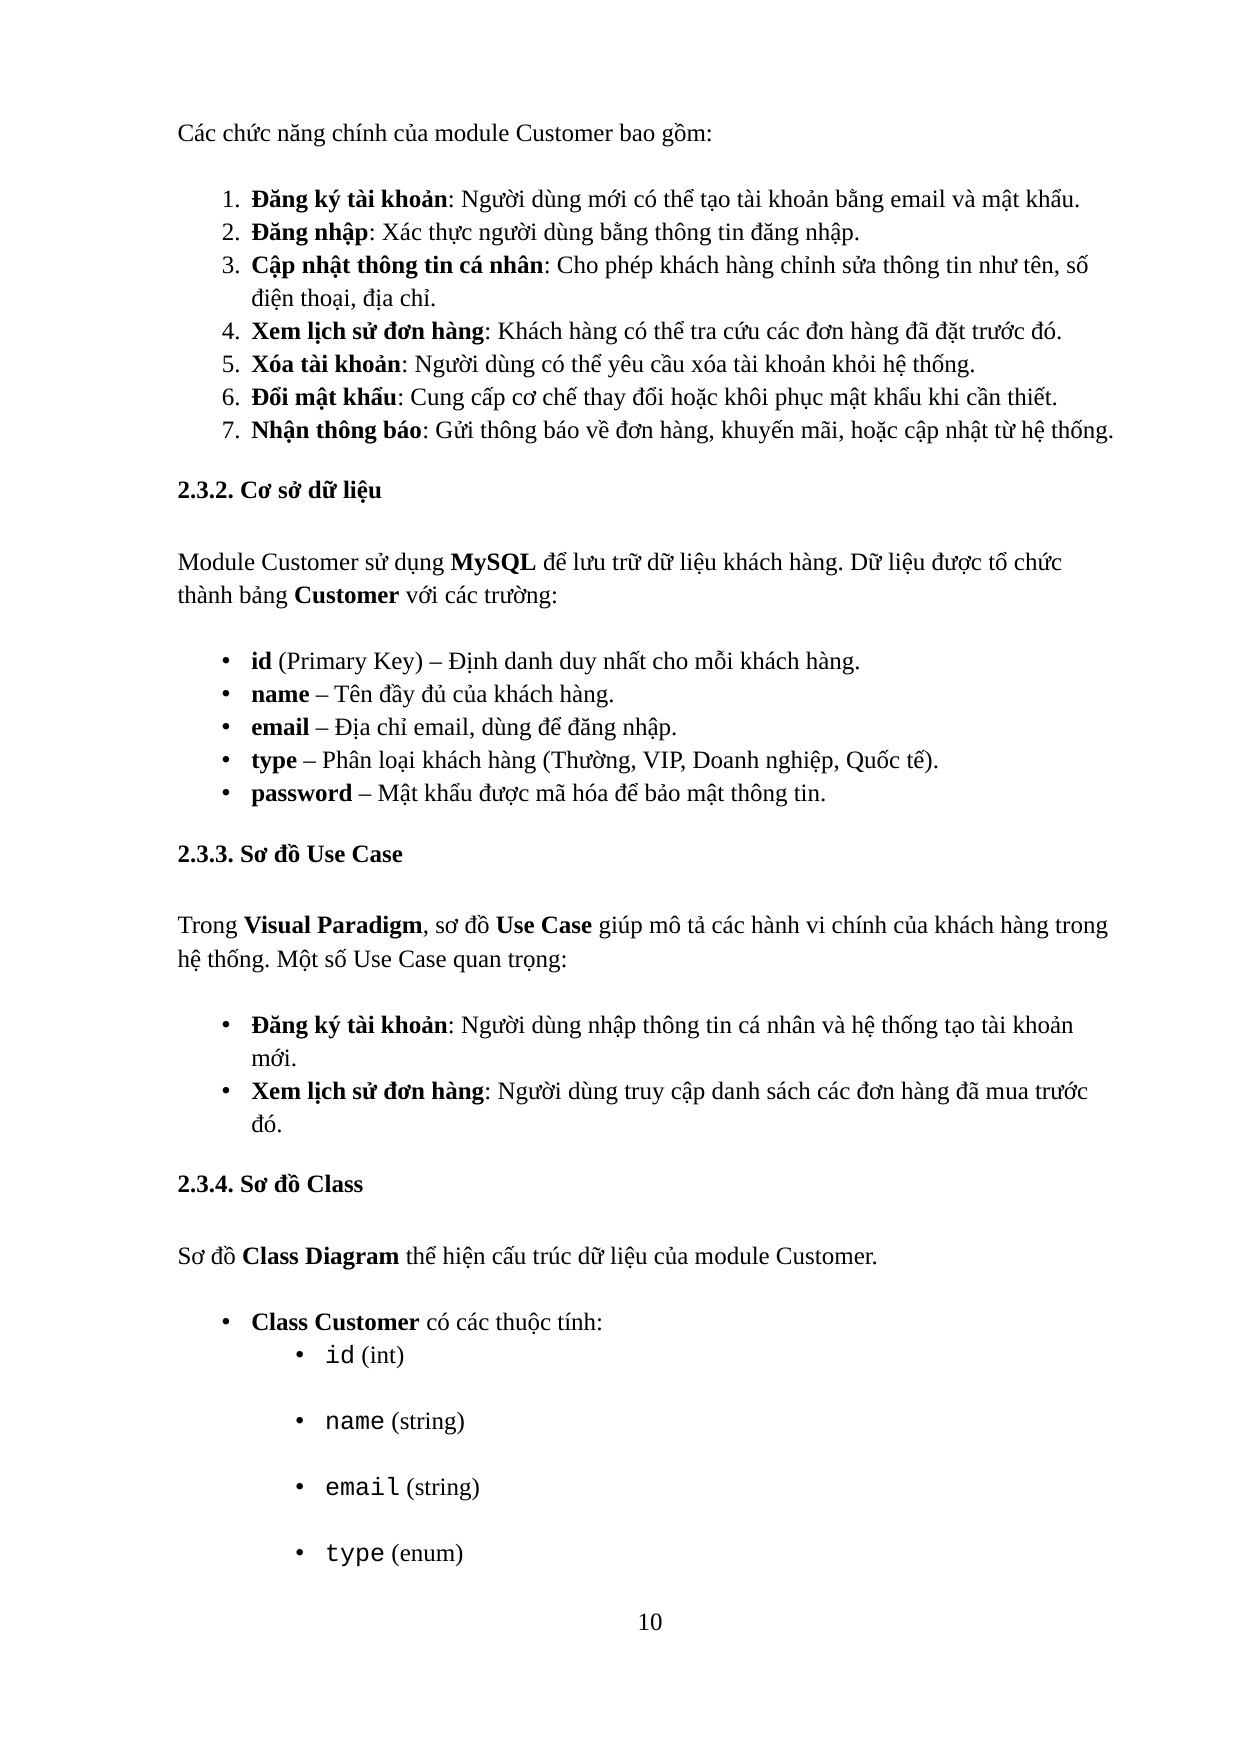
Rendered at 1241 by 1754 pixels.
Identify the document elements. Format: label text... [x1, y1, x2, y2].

list password – Mật khẩu được mã hóa để bảo mật thông tin. [222, 778, 1122, 807]
list name (string) [295, 1375, 1122, 1437]
list Xem lịch sử đơn hàng: Người dùng truy cập danh sách các đơn hàng đã mua trước đó. [222, 1076, 1122, 1137]
text Trong Visual Paradigm, sơ đồ Use Case giúp mô tả các hành vi chính của khách hàng trong hệ thống. Một số Use Case quan trọng: [177, 880, 1122, 972]
subtitle 2.3.3. Sơ đồ Use Case [177, 839, 1122, 867]
list id (int) [295, 1340, 1122, 1371]
subtitle 2.3.4. Sơ đồ Class [177, 1169, 1122, 1198]
text Các chức năng chính của module Customer bao gồm: [177, 118, 1122, 147]
list type – Phân loại khách hàng (Thường, VIP, Doanh nghiệp, Quốc tế). [222, 746, 1122, 774]
list Đăng nhập: Xác thực người dùng bằng thông tin đăng nhập. [222, 217, 1122, 246]
text Sơ đồ Class Diagram thể hiện cấu trúc dữ liệu của module Customer. [177, 1210, 1122, 1269]
list name – Tên đầy đủ của khách hàng. [222, 679, 1122, 708]
text Module Customer sử dụng MySQL để lưu trữ dữ liệu khách hàng. Dữ liệu được tổ chức thành bảng Customer với các trường: [177, 517, 1122, 609]
list Xem lịch sử đơn hàng: Khách hàng có thể tra cứu các đơn hàng đã đặt trước đó. [222, 316, 1122, 345]
subtitle 2.3.2. Cơ sở dữ liệu [177, 475, 1122, 504]
list id (Primary Key) – Định danh duy nhất cho mỗi khách hàng. [222, 628, 1122, 675]
list Đổi mật khẩu: Cung cấp cơ chế thay đổi hoặc khôi phục mật khẩu khi cần thiết. [222, 382, 1122, 411]
list email – Địa chỉ email, dùng để đăng nhập. [222, 712, 1122, 741]
list Cập nhật thông tin cá nhân: Cho phép khách hàng chỉnh sửa thông tin như tên, số điện thoại, địa chỉ. [222, 250, 1122, 312]
list Đăng ký tài khoản: Người dùng mới có thể tạo tài khoản bằng email và mật khẩu. [222, 166, 1122, 213]
list email (string) [295, 1441, 1122, 1503]
list type (enum) [295, 1507, 1122, 1569]
list Đăng ký tài khoản: Người dùng nhập thông tin cá nhân và hệ thống tạo tài khoản mới. [222, 991, 1122, 1071]
list Nhận thông báo: Gửi thông báo về đơn hàng, khuyến mãi, hoặc cập nhật từ hệ thống. [222, 415, 1122, 444]
list Class Customer có các thuộc tính: [222, 1288, 1122, 1336]
list Xóa tài khoản: Người dùng có thể yêu cầu xóa tài khoản khỏi hệ thống. [222, 349, 1122, 378]
